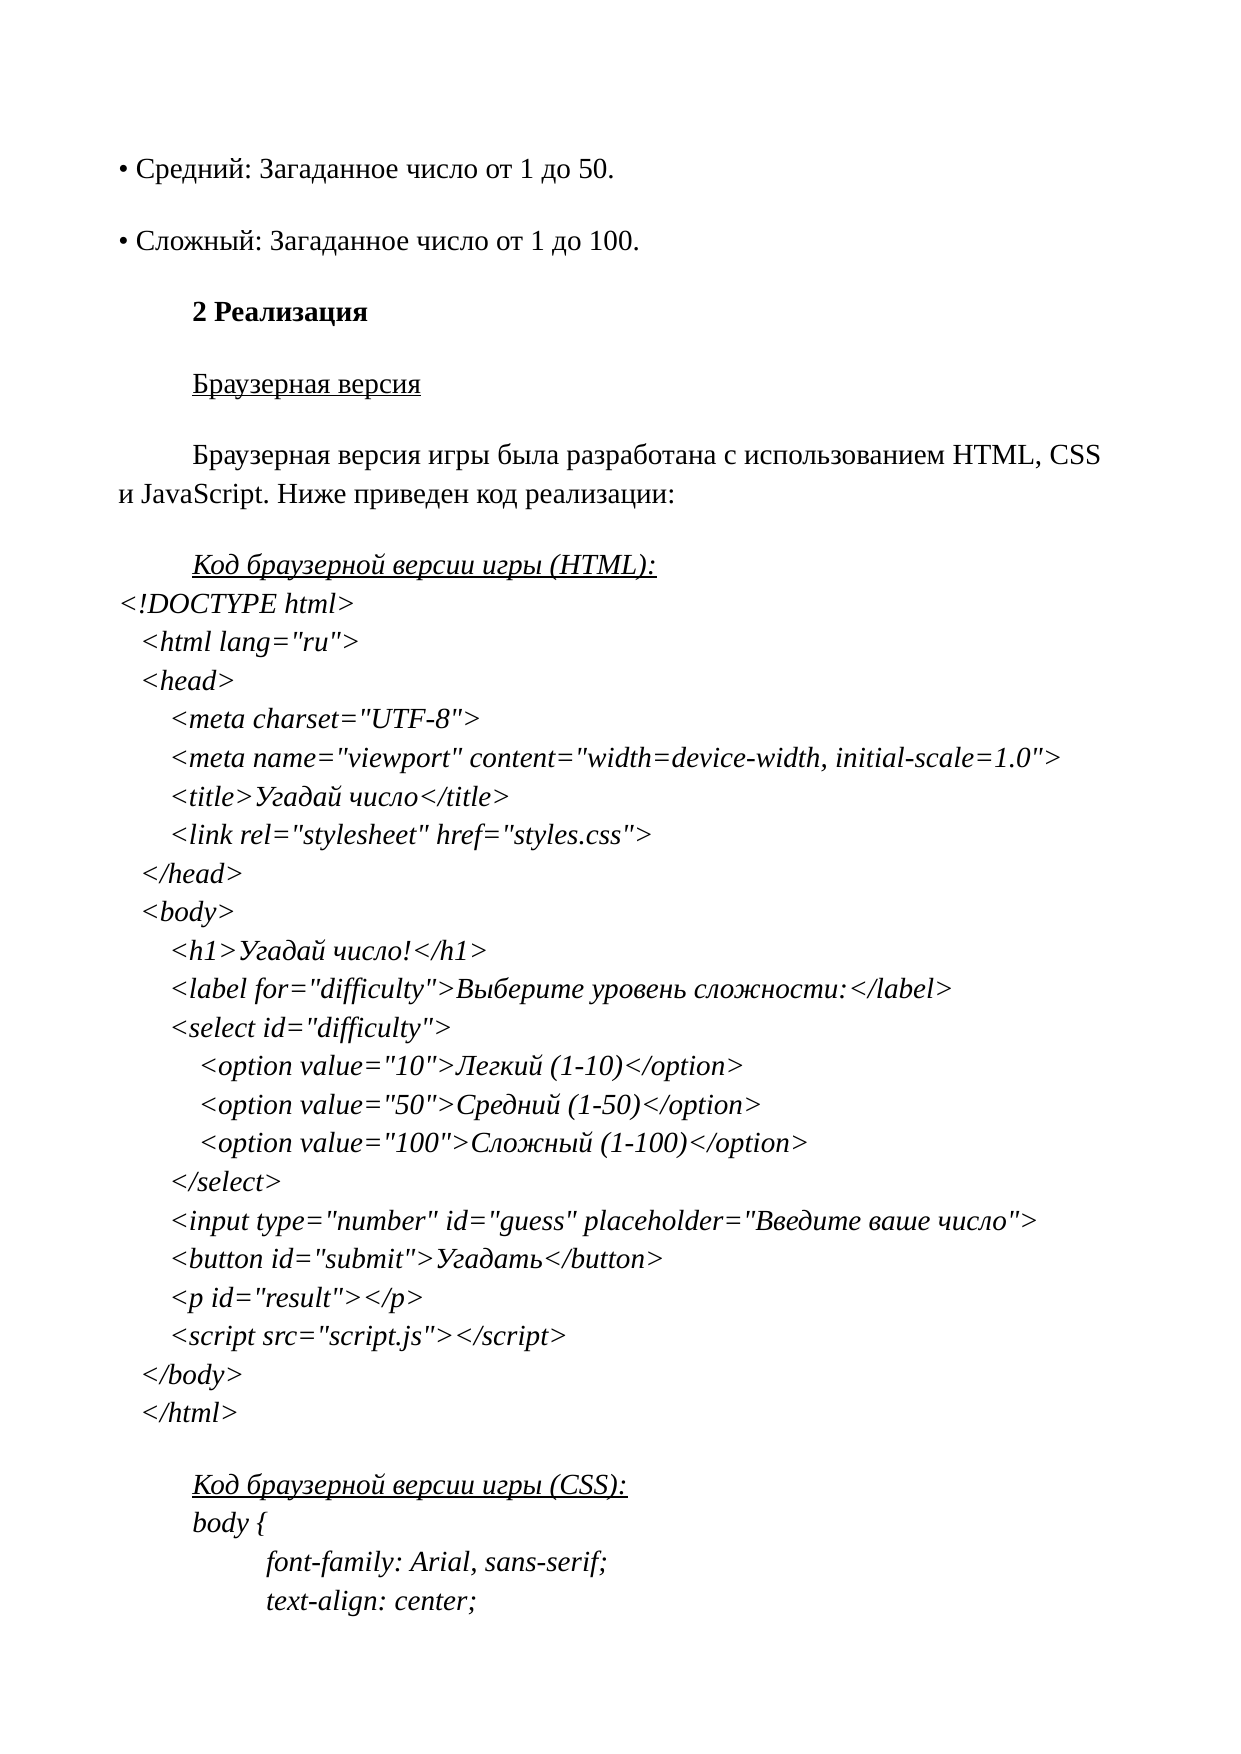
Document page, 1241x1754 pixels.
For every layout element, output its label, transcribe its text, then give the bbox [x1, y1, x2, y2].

text Код браузерной версии игры (HTML): [118, 547, 1122, 581]
text <title>Угадай число</title> [118, 779, 1122, 812]
text <option value="50">Средний (1-50)</option> [118, 1087, 1122, 1121]
text Браузерная версия игры была разработана с использованием HTML, CSS и JavaScript. Ниже приведен код реализации: [118, 437, 1122, 509]
text body { [118, 1506, 1122, 1539]
text text-align: center; [118, 1583, 1122, 1616]
text </head> [118, 856, 1122, 889]
text <link rel="stylesheet" href="styles.css"> [118, 817, 1122, 851]
text <button id="submit">Угадать</button> [118, 1241, 1122, 1275]
text Код браузерной версии игры (CSS): [118, 1467, 1122, 1501]
text <label for="difficulty">Выберите уровень сложности:</label> [118, 971, 1122, 1005]
text • Средний: Загаданное число от 1 до 50. [118, 151, 1122, 185]
text </html> [118, 1395, 1122, 1429]
text 2 Реализация [118, 294, 1122, 328]
text <head> [118, 663, 1122, 697]
text <html lang="ru"> [118, 624, 1122, 658]
text <meta name="viewport" content="width=device-width, initial-scale=1.0"> [118, 740, 1122, 774]
text <select id="difficulty"> [118, 1010, 1122, 1043]
text </body> [118, 1357, 1122, 1390]
text </select> [118, 1164, 1122, 1198]
text font-family: Arial, sans-serif; [118, 1544, 1122, 1578]
text <body> [118, 894, 1122, 928]
text <option value="10">Легкий (1-10)</option> [118, 1048, 1122, 1082]
text <p id="result"></p> [118, 1280, 1122, 1313]
text <option value="100">Сложный (1-100)</option> [118, 1126, 1122, 1159]
text <script src="script.js"></script> [118, 1318, 1122, 1352]
text <h1>Угадай число!</h1> [118, 933, 1122, 966]
text <!DOCTYPE html> [118, 586, 1122, 619]
text • Сложный: Загаданное число от 1 до 100. [118, 223, 1122, 256]
text Браузерная версия [118, 366, 1122, 399]
text <input type="number" id="guess" placeholder="Введите ваше число"> [118, 1203, 1122, 1236]
text <meta charset="UTF-8"> [118, 702, 1122, 735]
